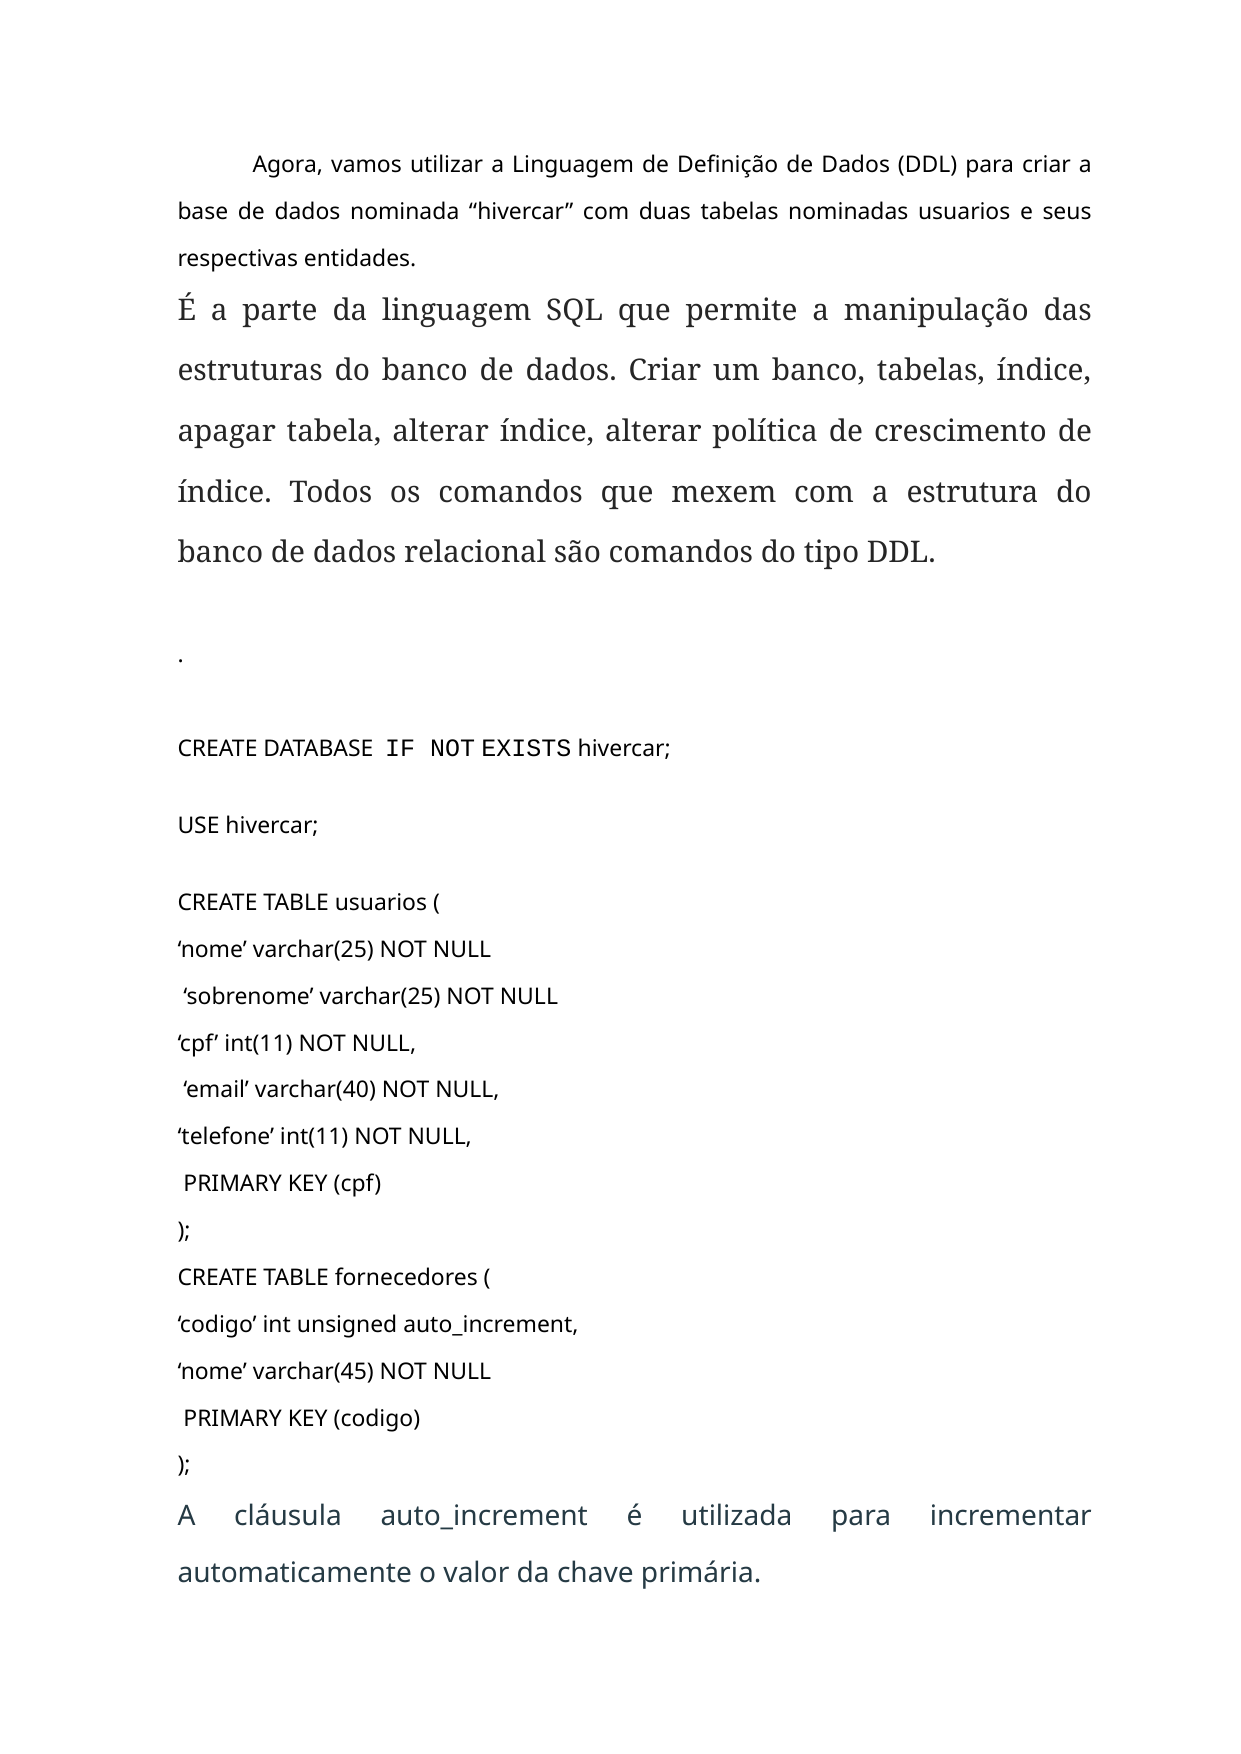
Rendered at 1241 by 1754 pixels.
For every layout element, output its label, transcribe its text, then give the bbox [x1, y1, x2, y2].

text A cláusula auto_increment é utilizada para incrementar automaticamente o valor da chave primária. [177, 1495, 1092, 1591]
text PRIMARY KEY (cpf) [177, 1167, 1092, 1198]
text ‘telefone’ int(11) NOT NULL, [177, 1120, 1092, 1151]
text ‘email’ varchar(40) NOT NULL, [177, 1073, 1092, 1104]
text CREATE TABLE fornecedores ( [177, 1261, 1092, 1292]
text ); [177, 1448, 1092, 1479]
text ‘cpf’ int(11) NOT NULL, [177, 1026, 1092, 1058]
text CREATE DATABASE IF NOT EXISTS hivercar; [177, 732, 1092, 764]
text ‘nome’ varchar(45) NOT NULL [177, 1354, 1092, 1386]
text . [177, 638, 1092, 669]
text ‘nome’ varchar(25) NOT NULL [177, 933, 1092, 964]
text ‘sobrenome’ varchar(25) NOT NULL [177, 979, 1092, 1011]
text USE hivercar; [177, 809, 1092, 841]
text ‘codigo’ int unsigned auto_increment, [177, 1308, 1092, 1339]
text PRIMARY KEY (codigo) [177, 1401, 1092, 1433]
text ); [177, 1214, 1092, 1245]
text Agora, vamos utilizar a Linguagem de Definição de Dados (DDL) para criar a base de dados nominada “hivercar” com duas tabelas nominadas usuarios e seus respectivas entidades. [177, 148, 1092, 273]
text CREATE TABLE usuarios ( [177, 886, 1092, 917]
text É a parte da linguagem SQL que permite a manipulação das estruturas do banco de dados. Criar um banco, tabelas, índice, apagar tabela, alterar índice, alterar política de crescimento de índice. Todos os comandos que mexem com a estrutura do banco de dados relacional são comandos do tipo DDL. [177, 288, 1092, 571]
